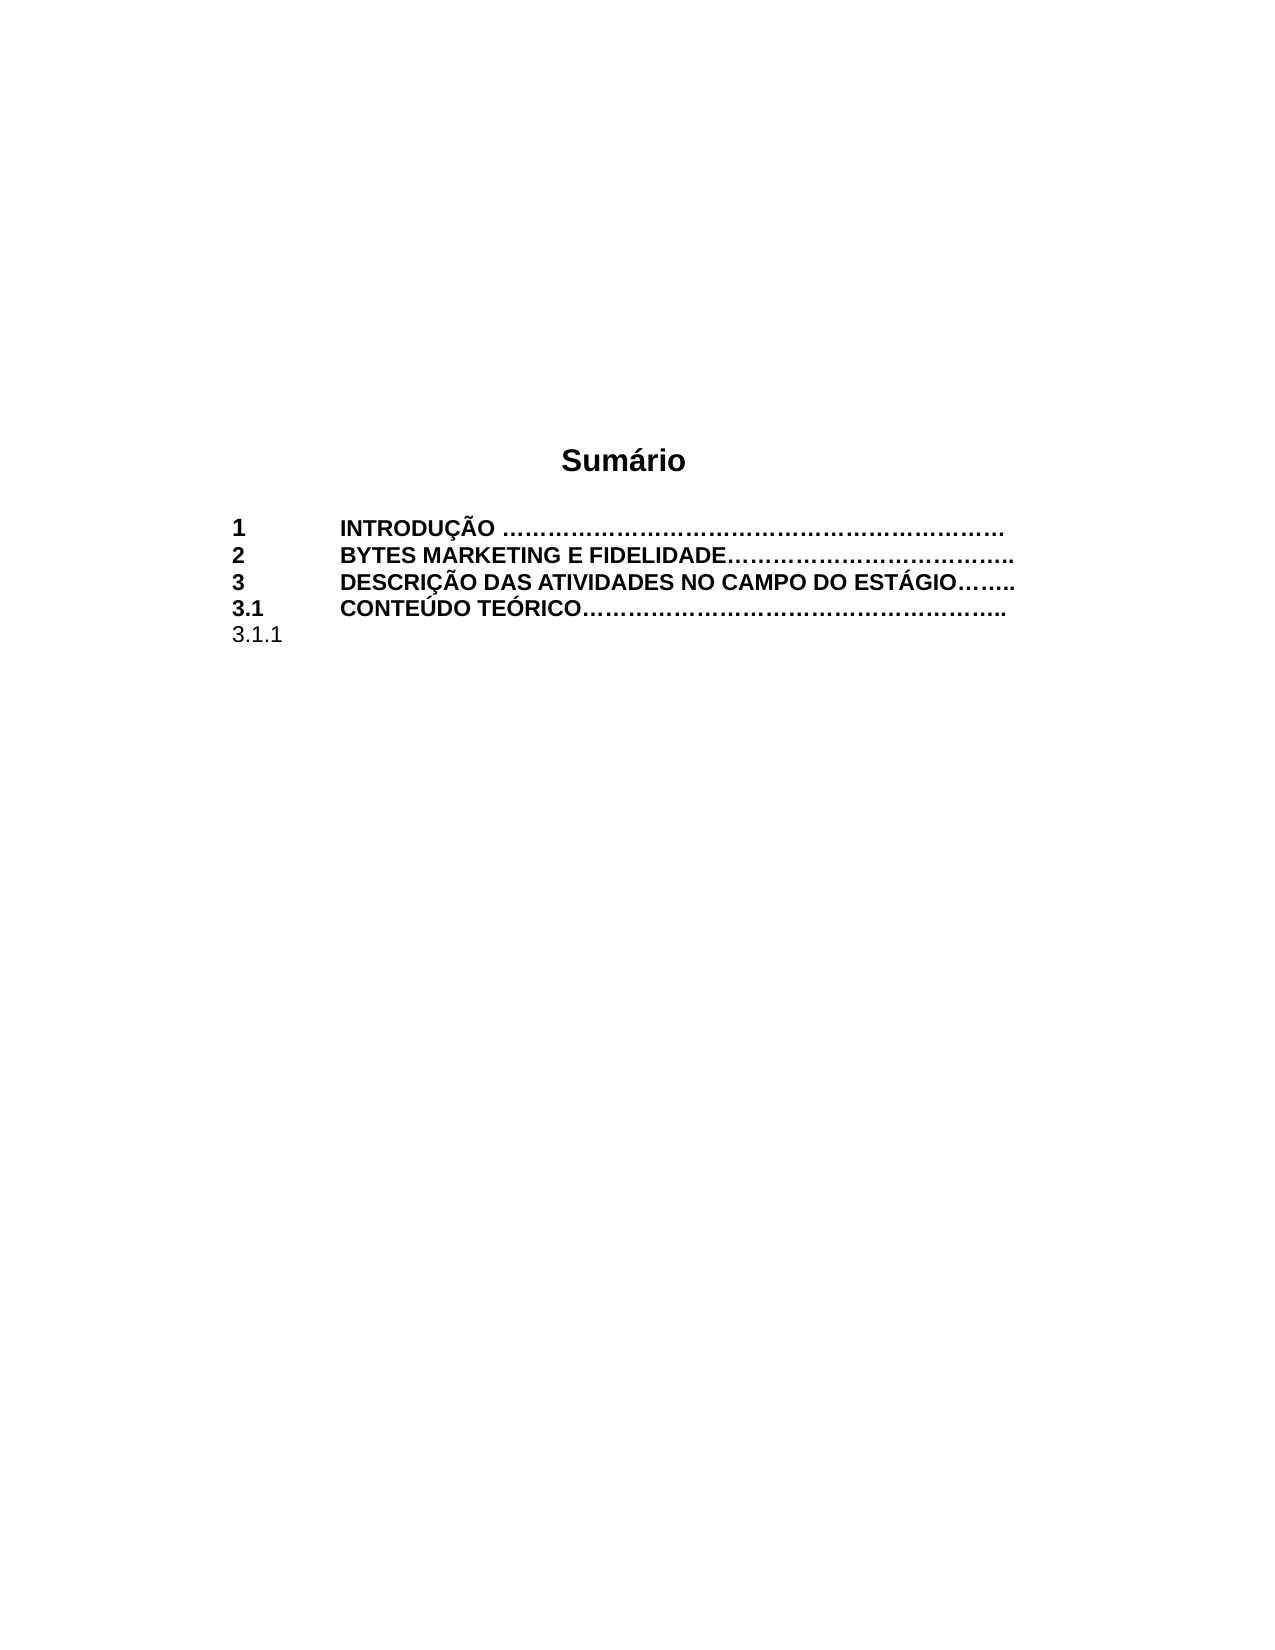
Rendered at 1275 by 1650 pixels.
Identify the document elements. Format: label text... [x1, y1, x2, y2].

text 2 BYTES MARKETING E FIDELIDADE……………………………….. [118, 542, 1157, 568]
text 3.1.1 [118, 621, 1157, 648]
text 3 DESCRIÇÃO DAS ATIVIDADES NO CAMPO DO ESTÁGIO…….. [118, 568, 1157, 595]
text 1 INTRODUÇÃO ………………………………………………………… [118, 513, 1157, 542]
text Sumário [118, 442, 1157, 477]
text 3.1 CONTEÚDO TEÓRICO……………………………………………….. [118, 595, 1157, 621]
